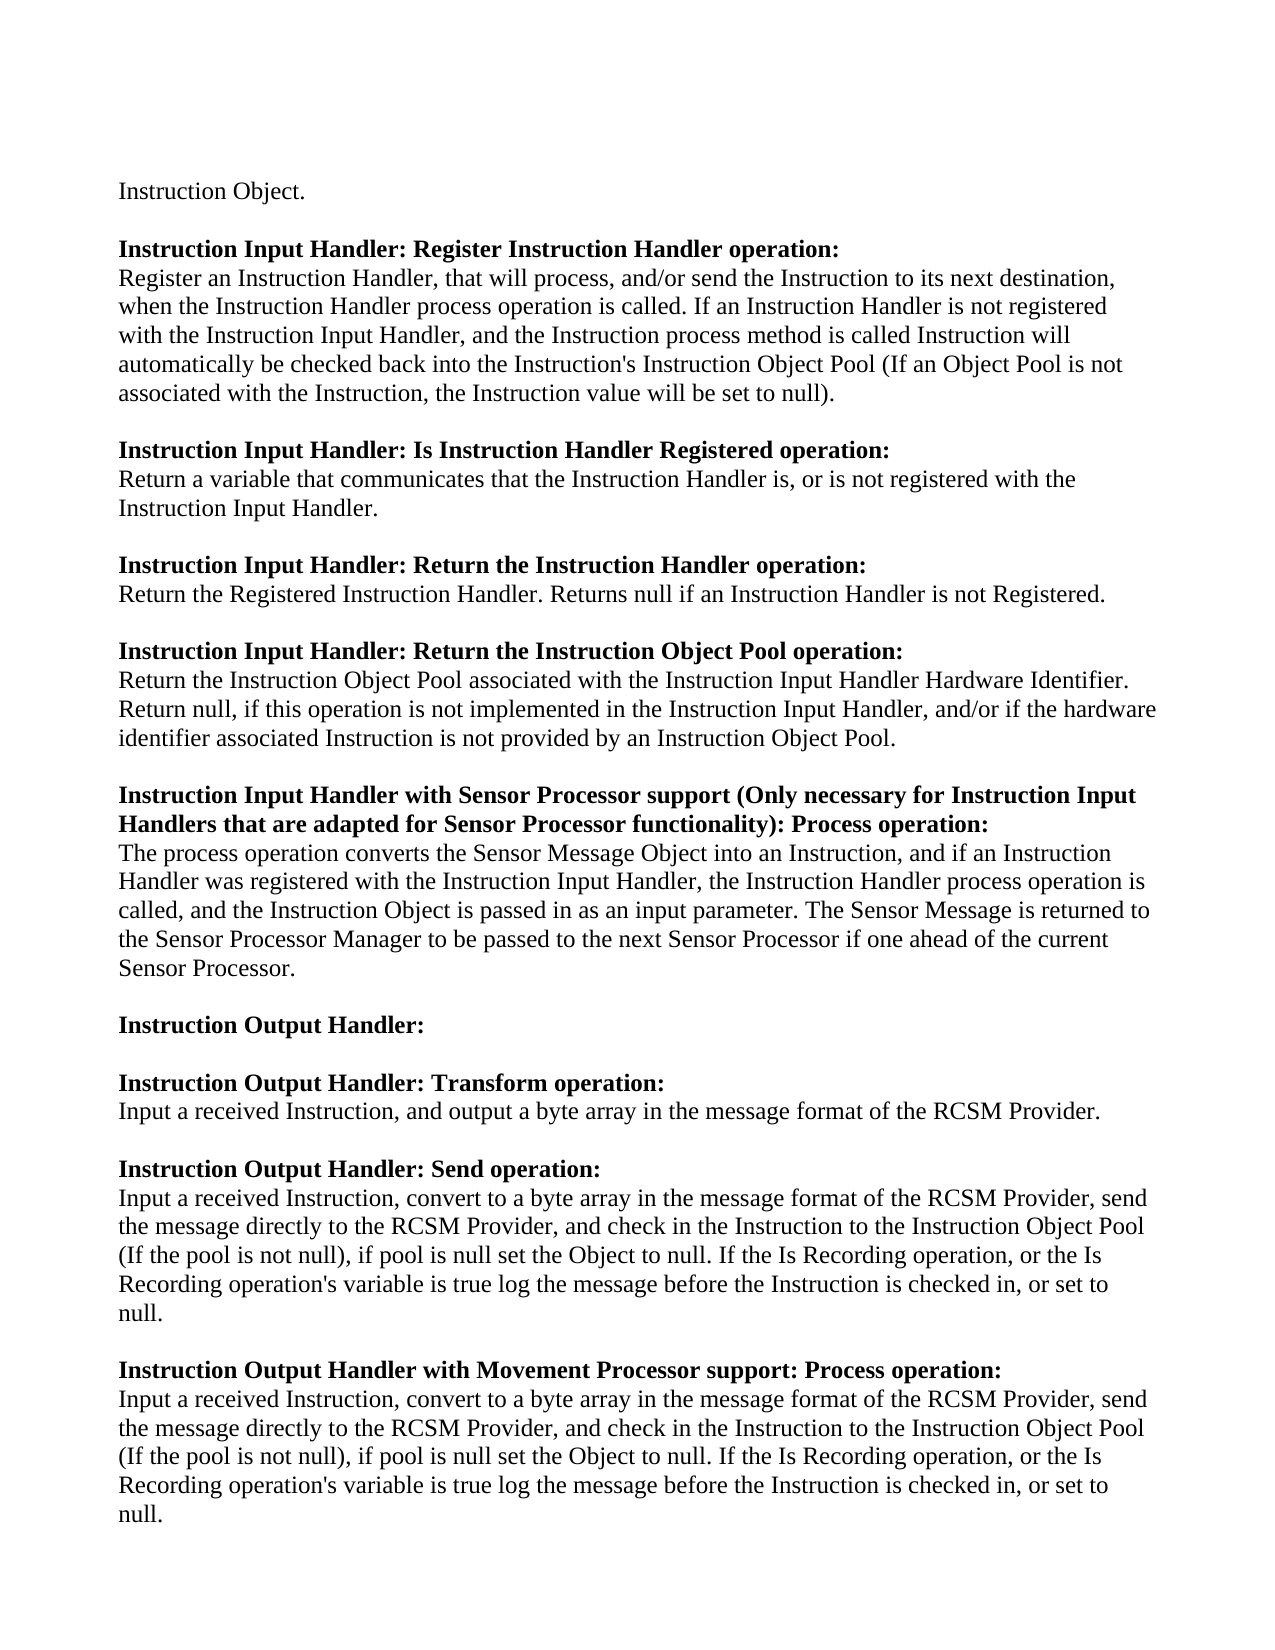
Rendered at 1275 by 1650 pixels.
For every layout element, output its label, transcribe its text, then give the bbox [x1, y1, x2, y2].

text Instruction Input Handler: Return the Instruction Object Pool operation: [118, 636, 1157, 665]
text Instruction Input Handler: Is Instruction Handler Registered operation: [118, 435, 1157, 464]
text Instruction Output Handler: [118, 1010, 1157, 1039]
text Input a received Instruction, convert to a byte array in the message format of the RCSM Provider, send the message directly to the RCSM Provider, and check in the Instruction to the Instruction Object Pool (If the pool is not null), if pool is null set the Object to null. If the Is Recording operation, or the Is Recording operation's variable is true log the message before the Instruction is checked in, or set to null. [118, 1384, 1157, 1528]
text Input a received Instruction, convert to a byte array in the message format of the RCSM Provider, send the message directly to the RCSM Provider, and check in the Instruction to the Instruction Object Pool (If the pool is not null), if pool is null set the Object to null. If the Is Recording operation, or the Is Recording operation's variable is true log the message before the Instruction is checked in, or set to null. [118, 1183, 1157, 1326]
text The process operation converts the Sensor Message Object into an Instruction, and if an Instruction Handler was registered with the Instruction Input Handler, the Instruction Handler process operation is called, and the Instruction Object is passed in as an input parameter. The Sensor Message is returned to the Sensor Processor Manager to be passed to the next Sensor Processor if one ahead of the current Sensor Processor. [118, 838, 1157, 981]
text Instruction Output Handler: Send operation: [118, 1154, 1157, 1183]
text Instruction Output Handler: Transform operation: [118, 1068, 1157, 1096]
text Input a received Instruction, and output a byte array in the message format of the RCSM Provider. [118, 1096, 1157, 1154]
text Instruction Input Handler: Register Instruction Handler operation: [118, 234, 1157, 263]
text Return a variable that communicates that the Instruction Handler is, or is not registered with the Instruction Input Handler. [118, 464, 1157, 521]
text Instruction Input Handler: Return the Instruction Handler operation: [118, 550, 1157, 579]
text Register an Instruction Handler, that will process, and/or send the Instruction to its next destination, when the Instruction Handler process operation is called. If an Instruction Handler is not registered with the Instruction Input Handler, and the Instruction process method is called Instruction will automatically be checked back into the Instruction's Instruction Object Pool (If an Object Pool is not associated with the Instruction, the Instruction value will be set to null). [118, 263, 1157, 406]
text Instruction Object. [118, 176, 1157, 205]
text Return the Registered Instruction Handler. Returns null if an Instruction Handler is not Registered. [118, 579, 1157, 608]
text Return the Instruction Object Pool associated with the Instruction Input Handler Hardware Identifier. Return null, if this operation is not implemented in the Instruction Input Handler, and/or if the hardware identifier associated Instruction is not provided by an Instruction Object Pool. [118, 665, 1157, 751]
text Instruction Input Handler with Sensor Processor support (Only necessary for Instruction Input Handlers that are adapted for Sensor Processor functionality): Process operation: [118, 780, 1157, 838]
text Instruction Output Handler with Movement Processor support: Process operation: [118, 1355, 1157, 1384]
